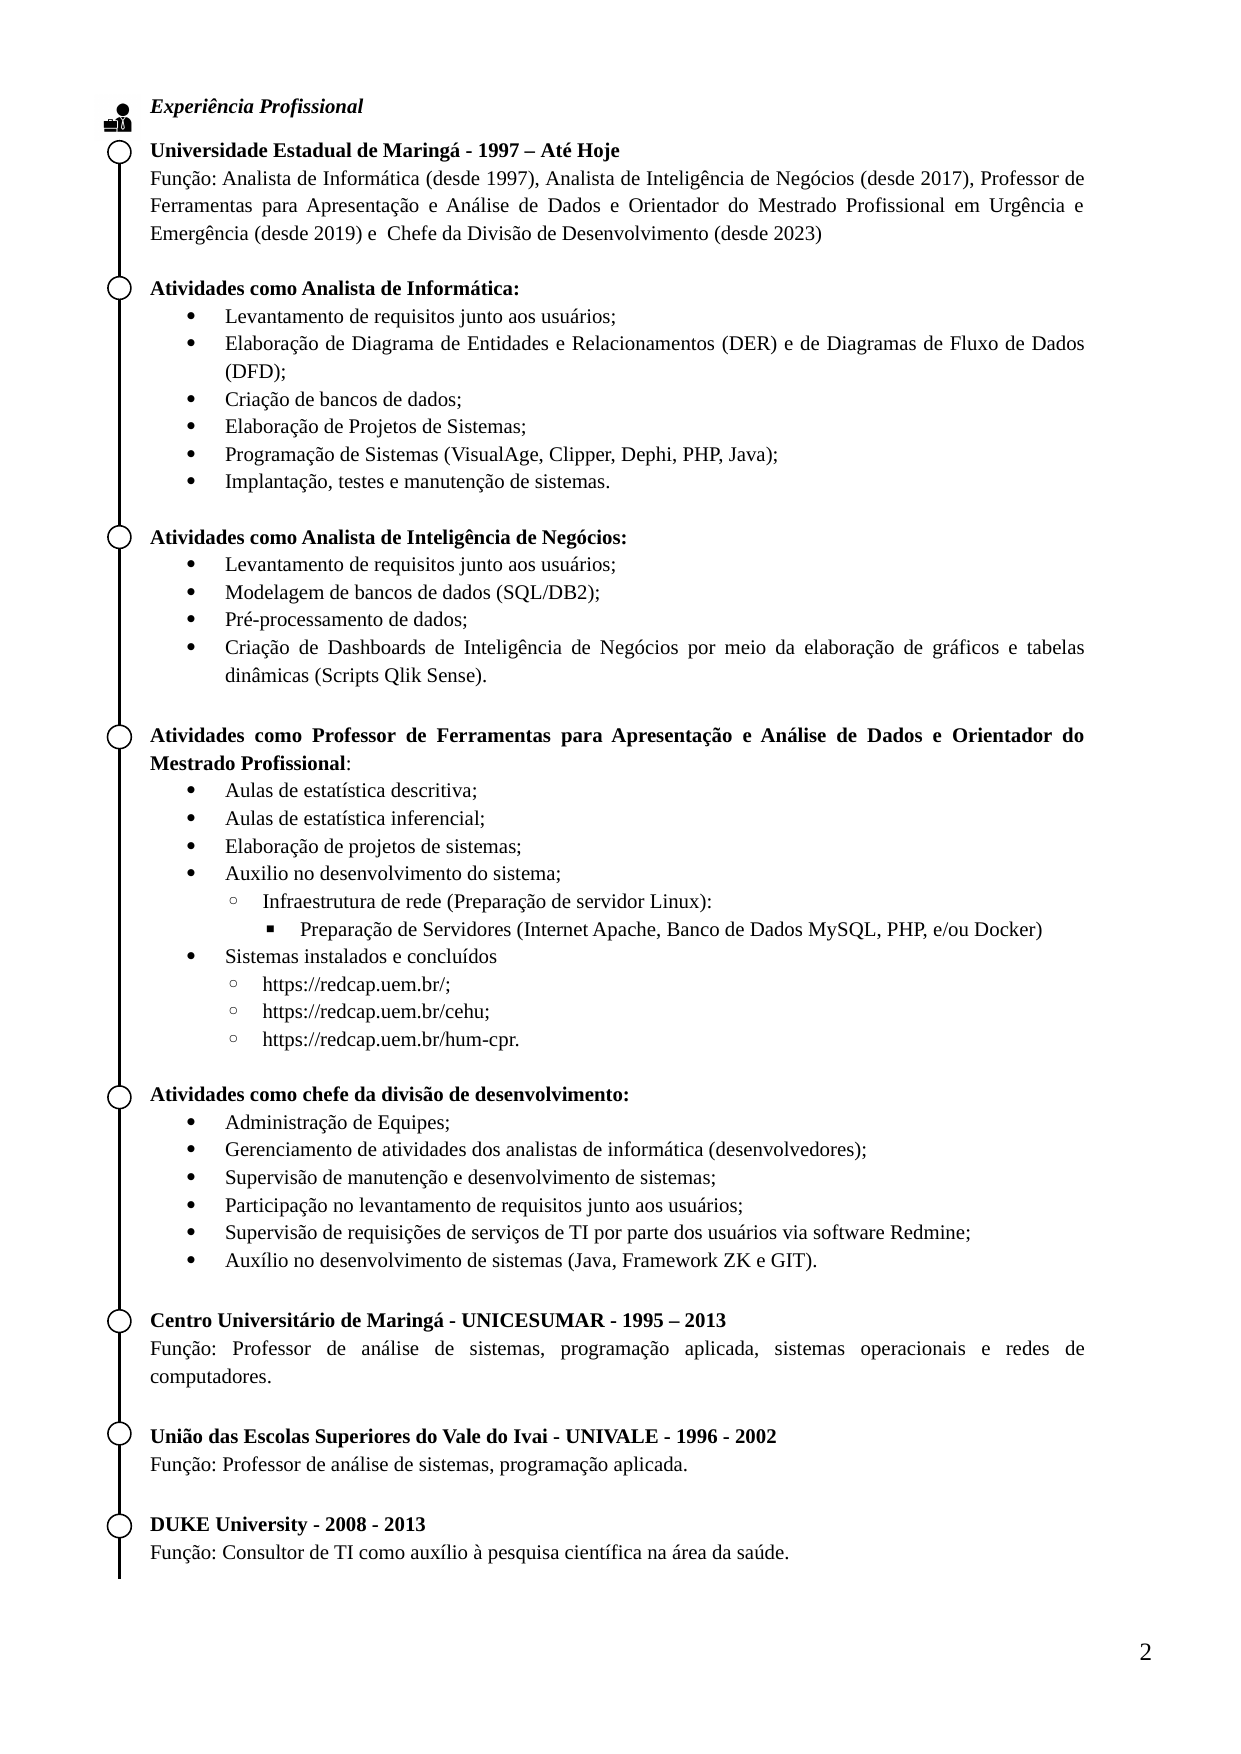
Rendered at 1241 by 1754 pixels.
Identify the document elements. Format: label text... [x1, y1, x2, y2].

table_header [109, 142, 130, 162]
picture [94, 94, 141, 141]
table_header [91, 89, 144, 1573]
table_header Experiência Profissional Universidade Estadual de Maringá - 1997 – Até Hoje Função: Analista de Informática (desde 1997), Analista de Inteligência de Negócios (desde 2017), Professor de Ferramentas para Apresentação e Análise de Dados e Orientador do Mestrado Profissional em Urgência e Emergência (desde 2019) e Chefe da Divisão de Desenvolvimento (desde 2023) Atividades como Analista de Informática: Levantamento de requisitos junto aos usuários; Elaboração de Diagrama de Entidades e Relacionamentos (DER) e de Diagramas de Fluxo de Dados (DFD); Criação de bancos de dados; Elaboração de Projetos de Sistemas; Programação de Sistemas (VisualAge, Clipper, Dephi, PHP, Java); Implantação, testes e manutenção de sistemas. Atividades como Analista de Inteligência de Negócios: Levantamento de requisitos junto aos usuários; Modelagem de bancos de dados (SQL/DB2); Pré-processamento de dados; Criação de Dashboards de Inteligência de Negócios por meio da elaboração de gráficos e tabelas dinâmicas (Scripts Qlik Sense). Atividades como Professor de Ferramentas para Apresentação e Análise de Dados e Orientador do Mestrado Profissional: Aulas de estatística descritiva; Aulas de estatística inferencial; Elaboração de projetos de sistemas; Auxilio no desenvolvimento do sistema; Infraestrutura de rede (Preparação de servidor Linux): Preparação de Servidores (Internet Apache, Banco de Dados MySQL, PHP, e/ou Docker) Sistemas instalados e concluídos https://redcap.uem.br/; https://redcap.uem.br/cehu; https://redcap.uem.br/hum-cpr. Atividades como chefe da divisão de desenvolvimento: Administração de Equipes; Gerenciamento de atividades dos analistas de informática (desenvolvedores); Supervisão de manutenção e desenvolvimento de sistemas; Participação no levantamento de requisitos junto aos usuários; Supervisão de requisições de serviços de TI por parte dos usuários via software Redmine; Auxílio no desenvolvimento de sistemas (Java, Framework ZK e GIT). Centro Universitário de Maringá - UNICESUMAR - 1995 – 2013 Função: Professor de análise de sistemas, programação aplicada, sistemas operacionais e redes de computadores. União das Escolas Superiores do Vale do Ivai - UNIVALE - 1996 - 2002 Função: Professor de análise de sistemas, programação aplicada. DUKE University - 2008 - 2013 Função: Consultor de TI como auxílio à pesquisa científica na área da saúde. [144, 89, 1092, 1573]
